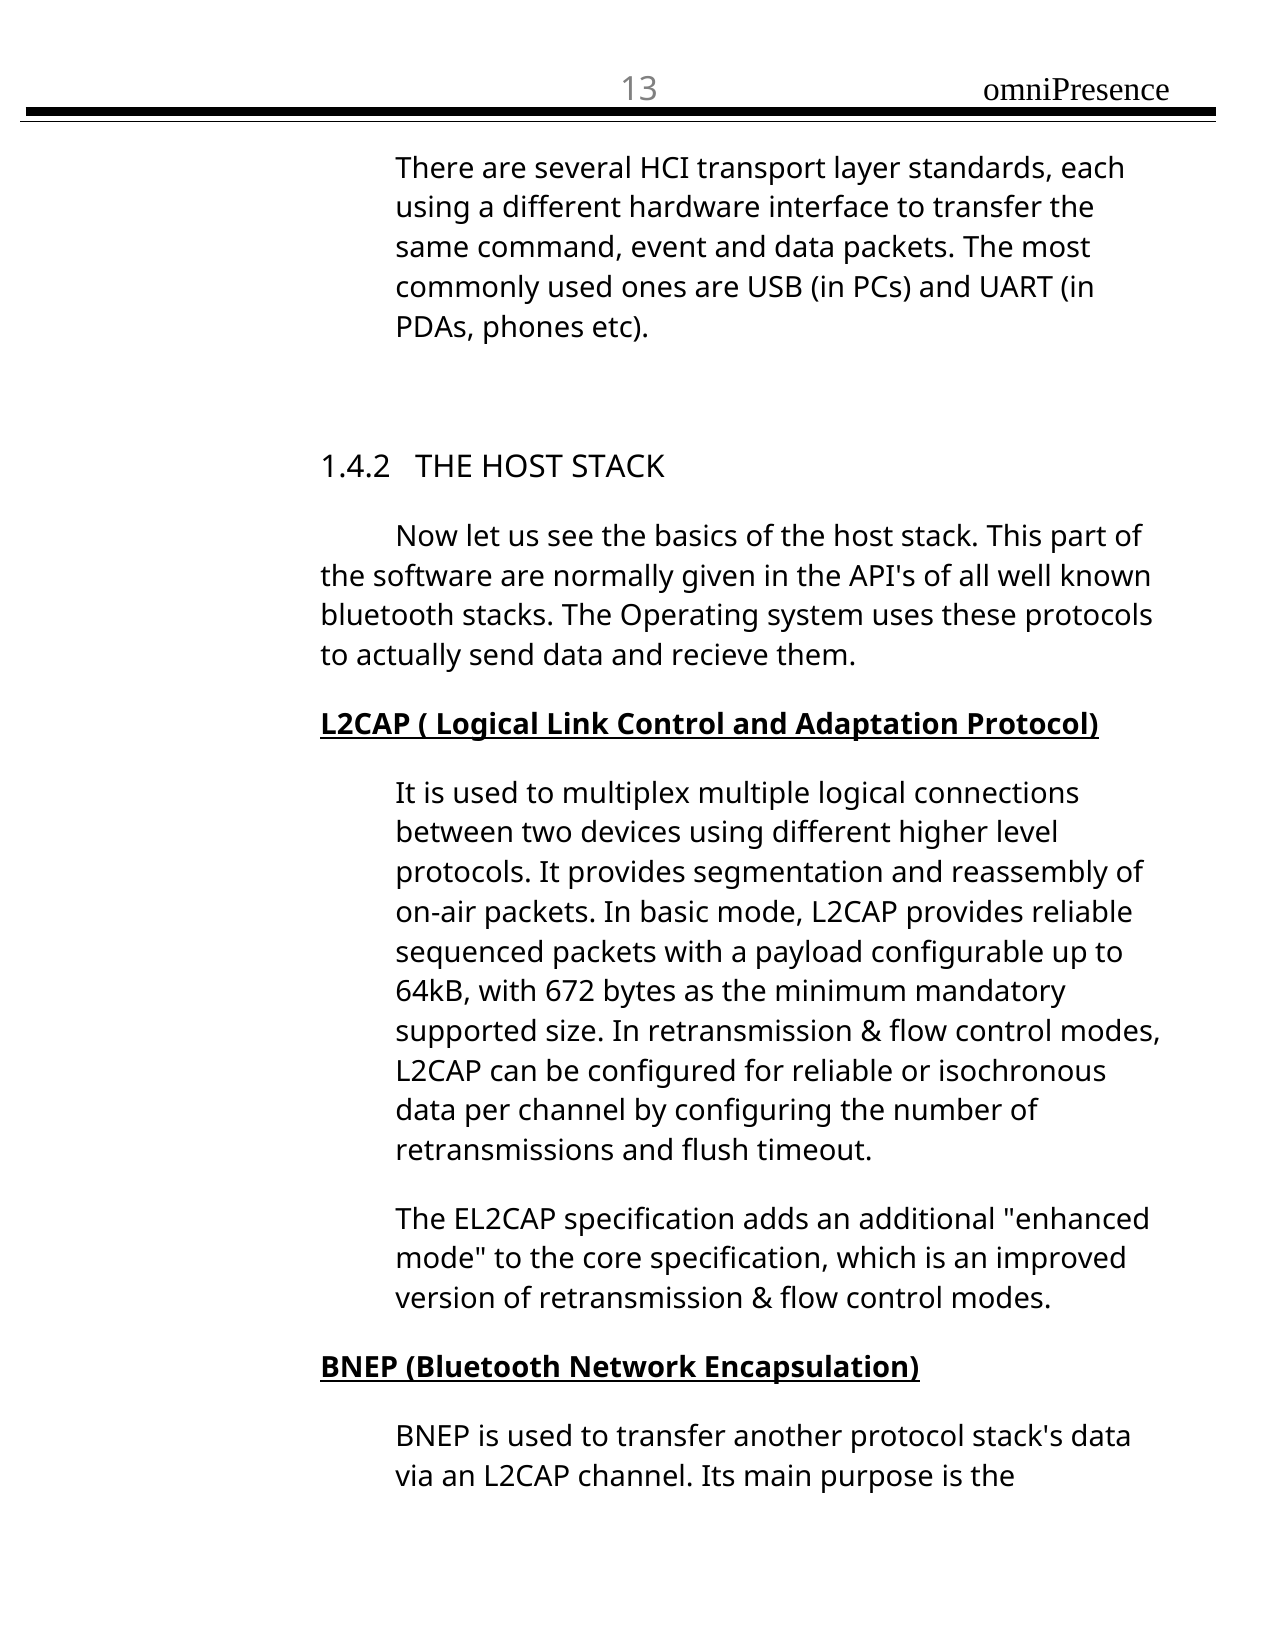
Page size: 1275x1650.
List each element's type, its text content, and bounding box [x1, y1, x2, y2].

text There are several HCI transport layer standards, each using a different hardware interface to transfer the same command, event and data packets. The most commonly used ones are USB (in PCs) and UART (in PDAs, phones etc). [395, 147, 1170, 346]
text It is used to multiplex multiple logical connections between two devices using different higher level protocols. It provides segmentation and reassembly of on-air packets. In basic mode, L2CAP provides reliable sequenced packets with a payload configurable up to 64kB, with 672 bytes as the minimum mandatory supported size. In retransmission & flow control modes, L2CAP can be configured for reliable or isochronous data per channel by configuring the number of retransmissions and flush timeout. [395, 772, 1170, 1169]
text The EL2CAP specification adds an additional "enhanced mode" to the core specification, which is an improved version of retransmission & flow control modes. [395, 1198, 1170, 1317]
text BNEP is used to transfer another protocol stack's data via an L2CAP channel. Its main purpose is the [395, 1415, 1170, 1494]
list BNEP (Bluetooth Network Encapsulation) [283, 1346, 1170, 1386]
list L2CAP ( Logical Link Control and Adaptation Protocol) [283, 703, 1170, 743]
text Now let us see the basics of the host stack. This part of the software are normally given in the API's of all well known bluetooth stacks. The Operating system uses these protocols to actually send data and recieve them. [320, 515, 1170, 674]
text 1.4.2 THE HOST STACK [95, 443, 1170, 486]
